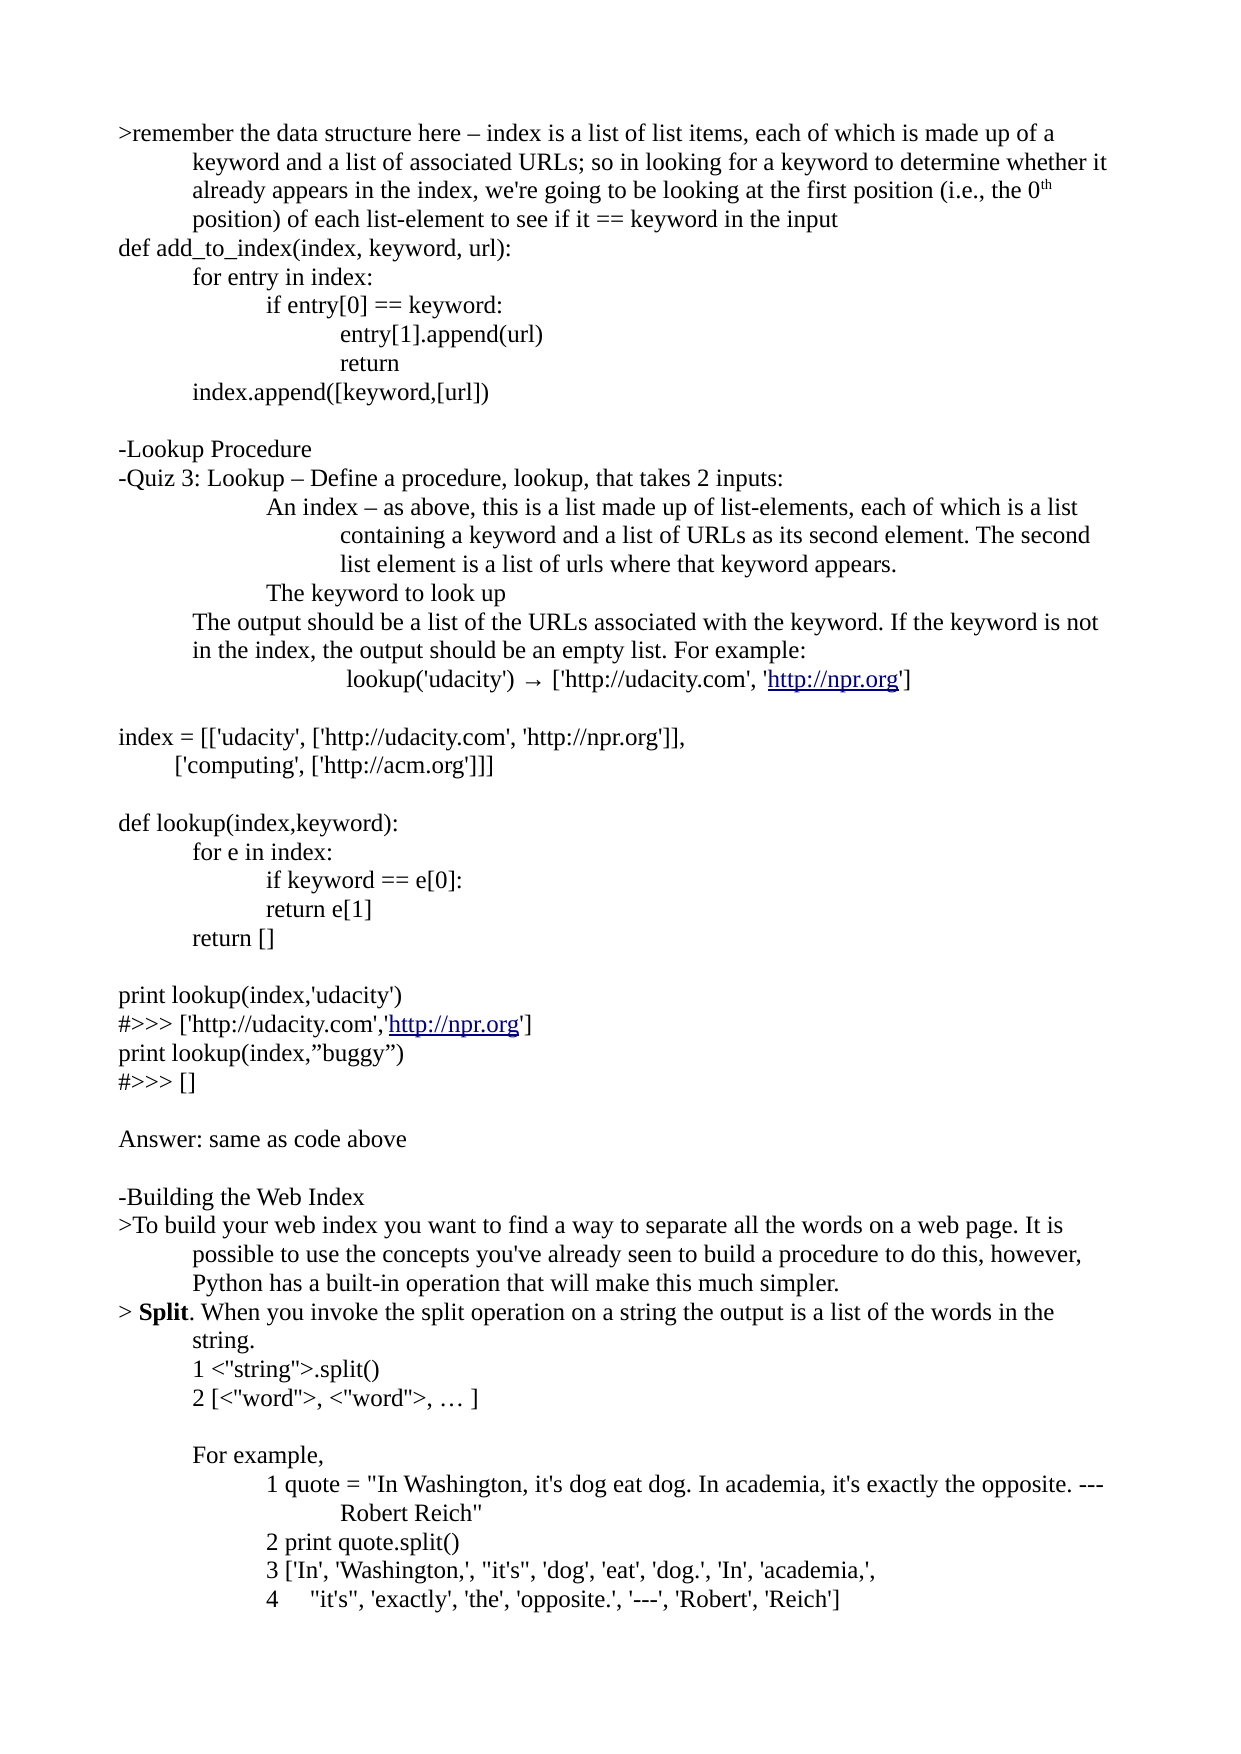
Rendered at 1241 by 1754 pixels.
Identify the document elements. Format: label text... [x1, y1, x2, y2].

text print lookup(index,'udacity') [118, 981, 1122, 1009]
text print lookup(index,”buggy”) [118, 1038, 1122, 1067]
text -Quiz 3: Lookup – Define a procedure, lookup, that takes 2 inputs: [118, 463, 1122, 492]
text > Split. When you invoke the split operation on a string the output is a list of the words in the string. [118, 1297, 1122, 1354]
text lookup('udacity') → ['http://udacity.com', 'http://npr.org'] [118, 664, 1122, 693]
text An index – as above, this is a list made up of list-elements, each of which is a list containing a keyword and a list of URLs as its second element. The second list element is a list of urls where that keyword appears. [118, 492, 1122, 578]
text 1 <''string''>.split() [118, 1354, 1122, 1383]
text def lookup(index,keyword): [118, 808, 1122, 837]
text 3 ['In', 'Washington,', "it's", 'dog', 'eat', 'dog.', 'In', 'academia,', [118, 1556, 1122, 1584]
text 2 print quote.split() [118, 1527, 1122, 1556]
text -Lookup Procedure [118, 434, 1122, 463]
text return [118, 348, 1122, 377]
text if entry[0] == keyword: [118, 291, 1122, 319]
text Answer: same as code above [118, 1124, 1122, 1153]
text 2 [<''word''>, <''word''>, … ] [118, 1383, 1122, 1412]
text >remember the data structure here – index is a list of list items, each of which is made up of a keyword and a list of associated URLs; so in looking for a keyword to determine whether it already appears in the index, we're going to be looking at the first position (i.e., the 0th position) of each list-element to see if it == keyword in the input [118, 118, 1122, 233]
text entry[1].append(url) [118, 319, 1122, 348]
text The keyword to look up [118, 578, 1122, 607]
text >To build your web index you want to find a way to separate all the words on a web page. It is possible to use the concepts you've already seen to build a procedure to do this, however, Python has a built-in operation that will make this much simpler. [118, 1211, 1122, 1297]
text index.append([keyword,[url]) [118, 377, 1122, 406]
text if keyword == e[0]: [118, 866, 1122, 894]
text The output should be a list of the URLs associated with the keyword. If the keyword is not in the index, the output should be an empty list. For example: [118, 607, 1122, 664]
text For example, [118, 1441, 1122, 1469]
text #>>> ['http://udacity.com','http://npr.org'] [118, 1009, 1122, 1038]
text #>>> [] [118, 1067, 1122, 1096]
text 1 quote = "In Washington, it's dog eat dog. In academia, it's exactly the opposite. --- Robert Reich" [118, 1469, 1122, 1527]
text -Building the Web Index [118, 1182, 1122, 1211]
text def add_to_index(index, keyword, url): [118, 233, 1122, 262]
text return e[1] [118, 894, 1122, 923]
text for entry in index: [118, 262, 1122, 291]
text ['computing', ['http://acm.org']]] [118, 751, 1122, 779]
text index = [['udacity', ['http://udacity.com', 'http://npr.org']], [118, 722, 1122, 751]
text 4 "it's", 'exactly', 'the', 'opposite.', '---', 'Robert', 'Reich'] [118, 1584, 1122, 1613]
text return [] [118, 923, 1122, 952]
text for e in index: [118, 837, 1122, 866]
